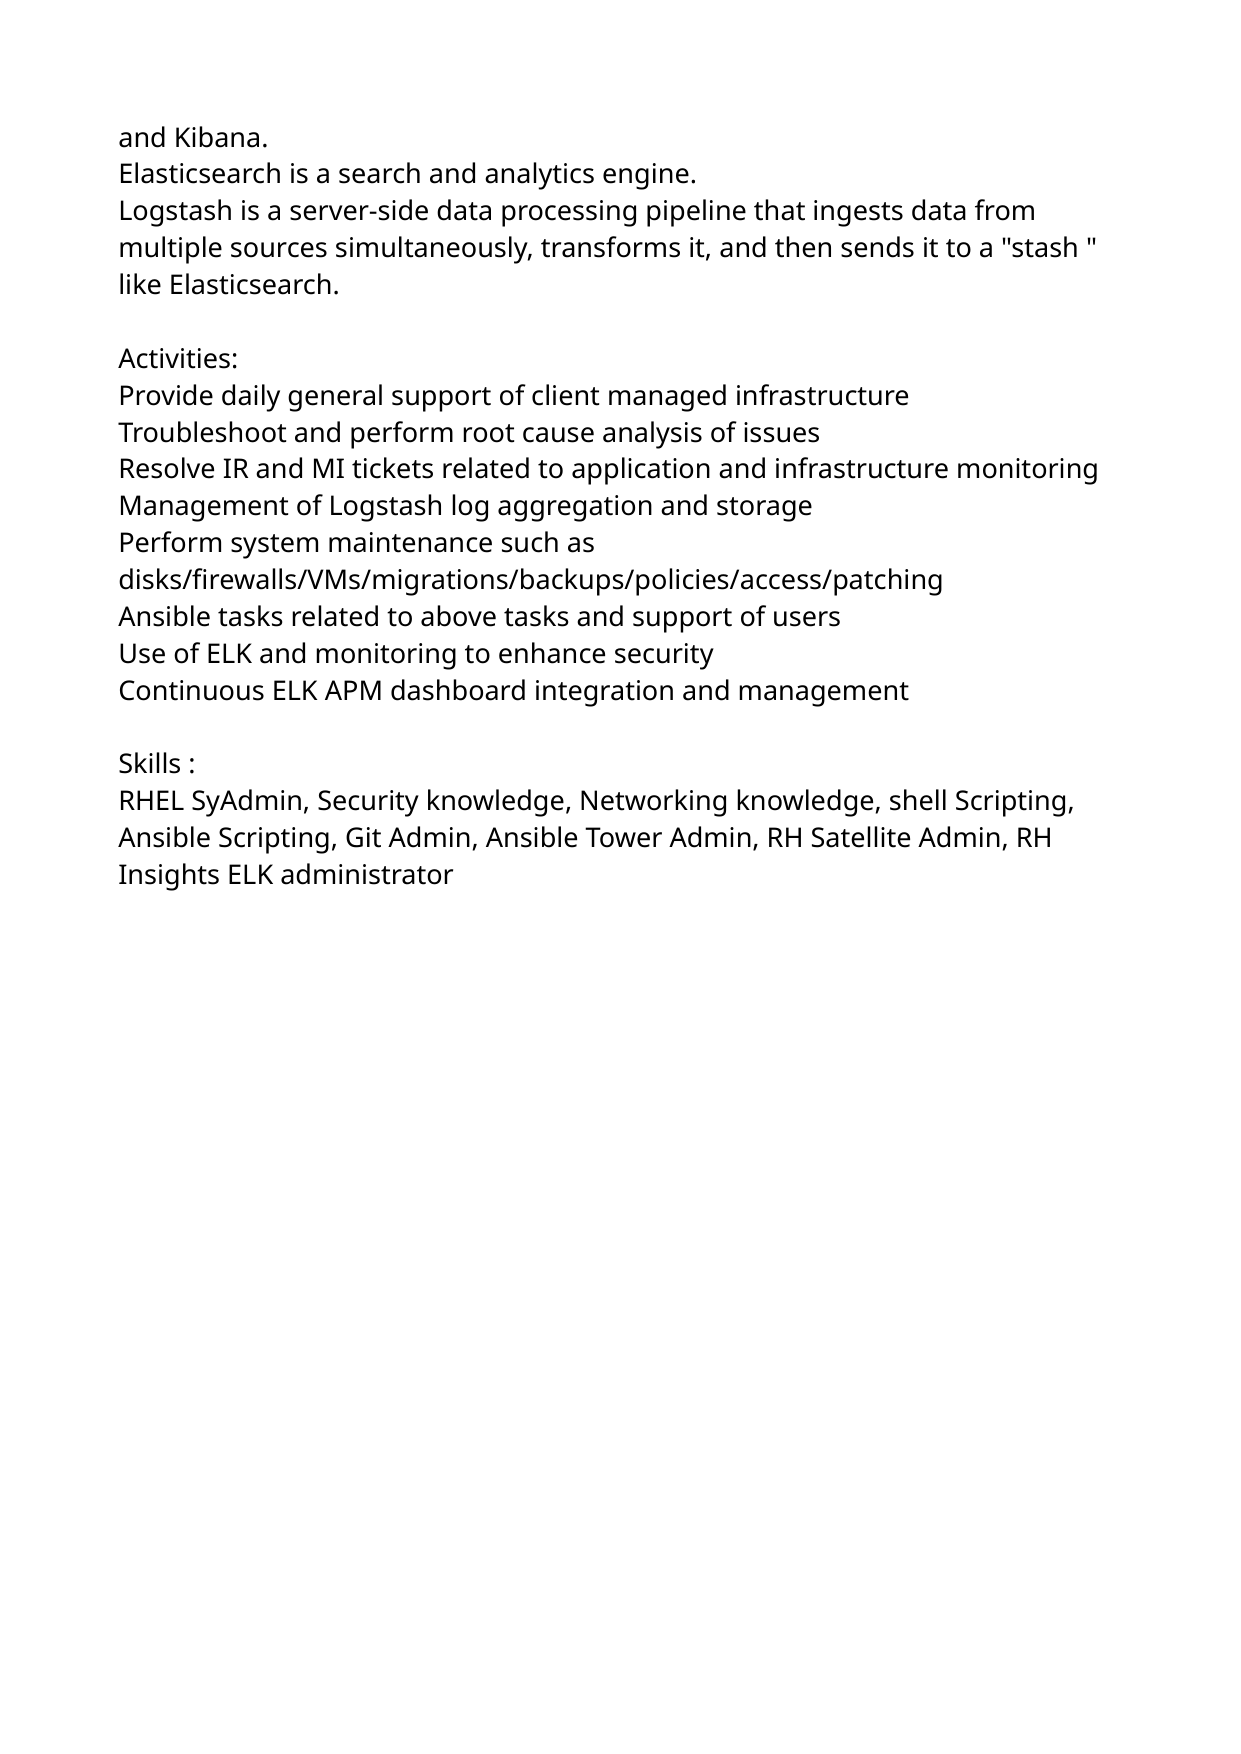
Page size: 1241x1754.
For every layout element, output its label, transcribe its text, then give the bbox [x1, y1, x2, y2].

text and Kibana. Elasticsearch is a search and analytics engine. Logstash is a server-side data processing pipeline that ingests data from multiple sources simultaneously, transforms it, and then sends it to a "stash " like Elasticsearch. Activities: Provide daily general support of client managed infrastructure Troubleshoot and perform root cause analysis of issues Resolve IR and MI tickets related to application and infrastructure monitoring Management of Logstash log aggregation and storage Perform system maintenance such as disks/firewalls/VMs/migrations/backups/policies/access/patching Ansible tasks related to above tasks and support of users Use of ELK and monitoring to enhance security Continuous ELK APM dashboard integration and management Skills : RHEL SyAdmin, Security knowledge, Networking knowledge, shell Scripting, Ansible Scripting, Git Admin, Ansible Tower Admin, RH Satellite Admin, RH Insights ELK administrator [118, 118, 1122, 892]
